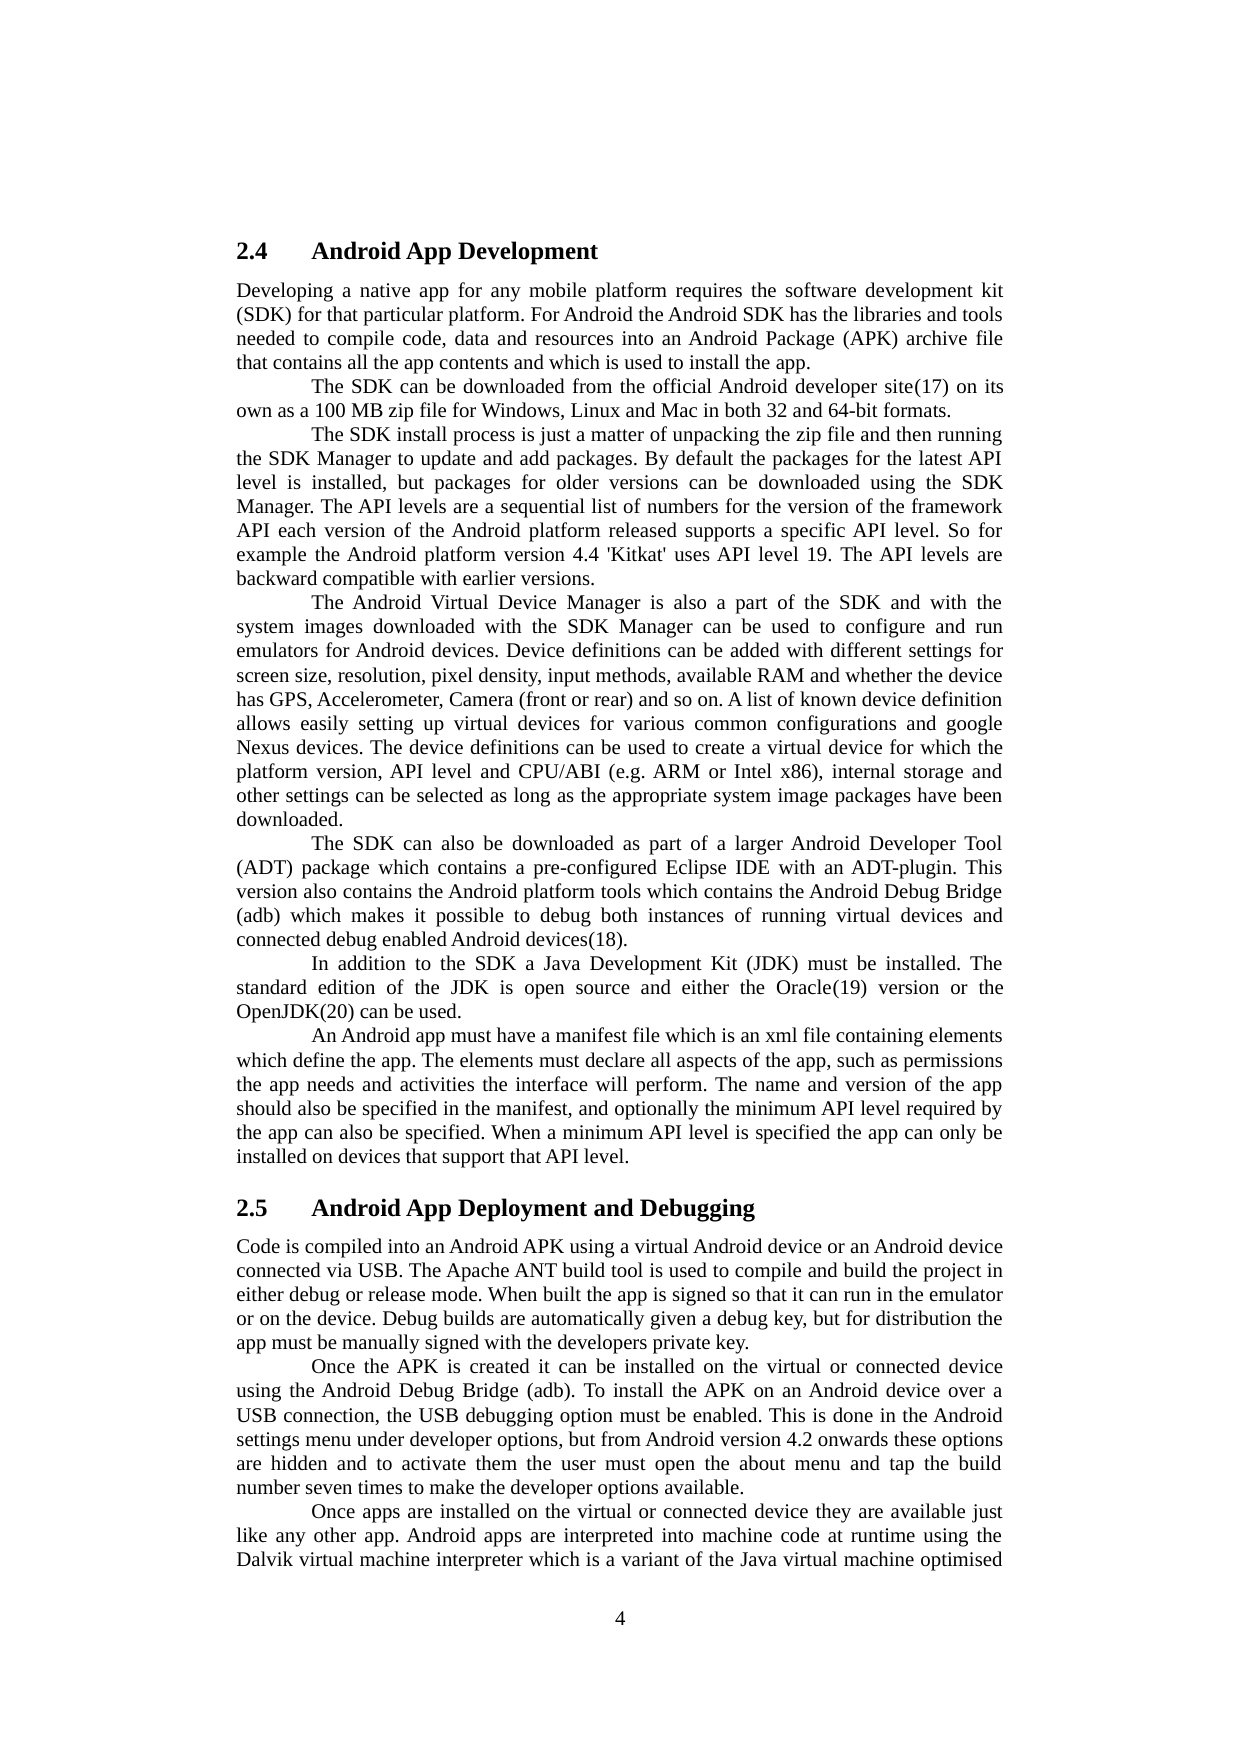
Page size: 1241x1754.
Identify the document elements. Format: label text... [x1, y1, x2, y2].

subtitle 2.4 Android App Development [236, 236, 1004, 265]
text Once apps are installed on the virtual or connected device they are available just like any other app. Android apps are interpreted into machine code at runtime using the Dalvik virtual machine interpreter which is a variant of the Java virtual machine optimised [236, 1499, 1004, 1571]
text The Android Virtual Device Manager is also a part of the SDK and with the system images downloaded with the SDK Manager can be used to configure and run emulators for Android devices. Device definitions can be added with different settings for screen size, resolution, pixel density, input methods, available RAM and whether the device has GPS, Accelerometer, Camera (front or rear) and so on. A list of known device definition allows easily setting up virtual devices for various common configurations and google Nexus devices. The device definitions can be used to create a virtual device for which the platform version, API level and CPU/ABI (e.g. ARM or Intel x86), internal storage and other settings can be selected as long as the appropriate system image packages have been downloaded. [236, 590, 1004, 831]
text Once the APK is created it can be installed on the virtual or connected device using the Android Debug Bridge (adb). To install the APK on an Android device over a USB connection, the USB debugging option must be enabled. This is done in the Android settings menu under developer options, but from Android version 4.2 onwards these options are hidden and to activate them the user must open the about menu and tap the build number seven times to make the developer options available. [236, 1354, 1004, 1499]
text In addition to the SDK a Java Development Kit (JDK) must be installed. The standard edition of the JDK is open source and either the Oracle(19) version or the OpenJDK(20) can be used. [236, 951, 1004, 1023]
text The SDK install process is just a matter of unpacking the zip file and then running the SDK Manager to update and add packages. By default the packages for the latest API level is installed, but packages for older versions can be downloaded using the SDK Manager. The API levels are a sequential list of numbers for the version of the framework API each version of the Android platform released supports a specific API level. So for example the Android platform version 4.4 'Kitkat' uses API level 19. The API levels are backward compatible with earlier versions. [236, 422, 1004, 590]
subtitle 2.5 Android App Deployment and Debugging [236, 1193, 1004, 1222]
text The SDK can be downloaded from the official Android developer site(17) on its own as a 100 MB zip file for Windows, Linux and Mac in both 32 and 64-bit formats. [236, 374, 1004, 422]
text Developing a native app for any mobile platform requires the software development kit (SDK) for that particular platform. For Android the Android SDK has the libraries and tools needed to compile code, data and resources into an Android Package (APK) archive file that contains all the app contents and which is used to install the app. [236, 277, 1004, 374]
text An Android app must have a manifest file which is an xml file containing elements which define the app. The elements must declare all aspects of the app, such as permissions the app needs and activities the interface will perform. The name and version of the app should also be specified in the manifest, and optionally the minimum API level required by the app can also be specified. When a minimum API level is specified the app can only be installed on devices that support that API level. [236, 1023, 1004, 1168]
text The SDK can also be downloaded as part of a larger Android Developer Tool (ADT) package which contains a pre-configured Eclipse IDE with an ADT-plugin. This version also contains the Android platform tools which contains the Android Debug Bridge (adb) which makes it possible to debug both instances of running virtual devices and connected debug enabled Android devices(18). [236, 831, 1004, 951]
text Code is compiled into an Android APK using a virtual Android device or an Android device connected via USB. The Apache ANT build tool is used to compile and build the project in either debug or release mode. When built the app is signed so that it can run in the emulator or on the device. Debug builds are automatically given a debug key, but for distribution the app must be manually signed with the developers private key. [236, 1234, 1004, 1354]
